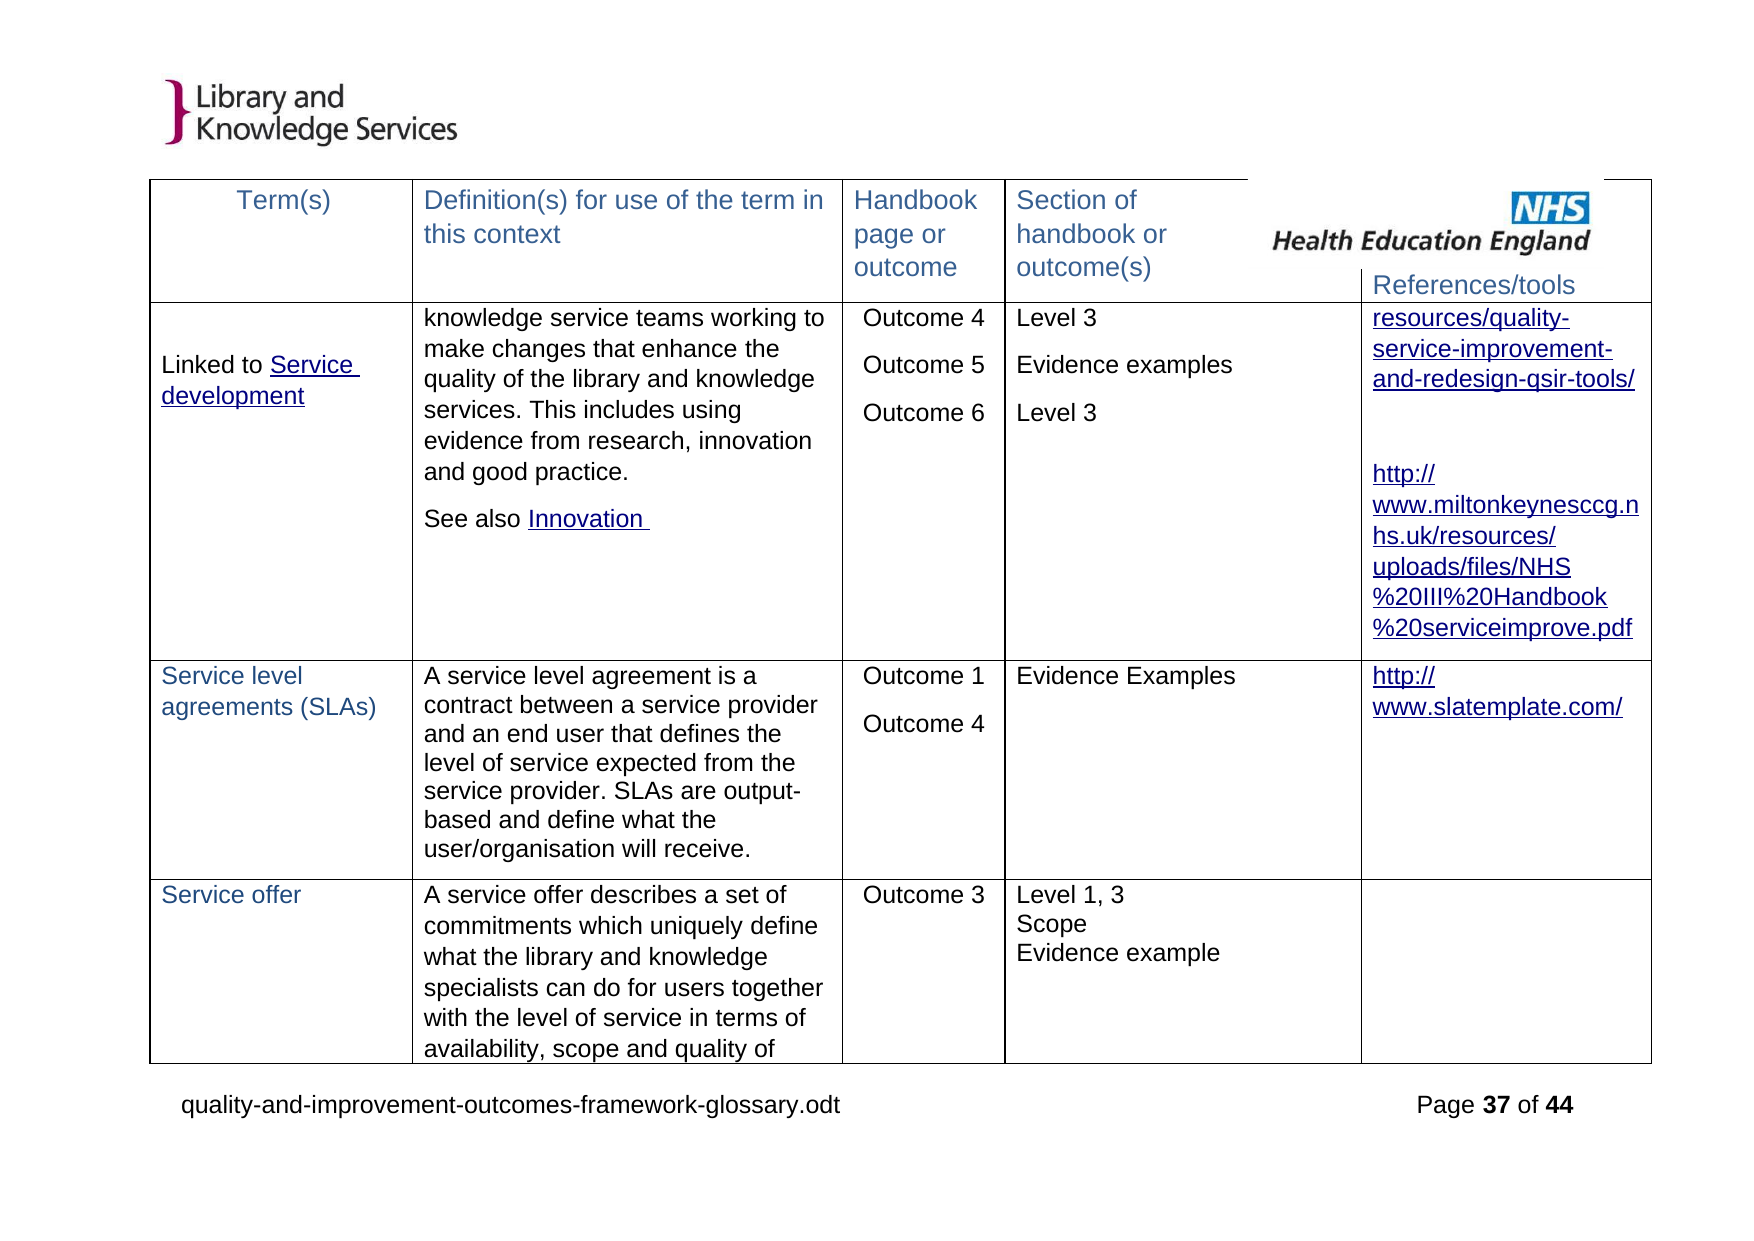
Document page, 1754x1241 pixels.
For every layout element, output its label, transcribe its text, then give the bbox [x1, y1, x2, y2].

table_cell Linked to Service development [151, 303, 412, 660]
table_header Definition(s) for use of the term in this context [413, 180, 842, 302]
table_cell resources/quality-service-improvement-and-redesign-qsir-tools/ http://www.miltonkeynesccg.nhs.uk/resources/uploads/files/NHS%20III%20Handbook%20serviceimprove.pdf [1362, 303, 1651, 660]
table_cell knowledge service teams working to make changes that enhance the quality of the library and knowledge services. This includes using evidence from research, innovation and good practice. See also Innovation [413, 303, 842, 660]
table_cell A service level agreement is a contract between a service provider and an end user that defines the level of service expected from the service provider. SLAs are output-based and define what the user/organisation will receive. [413, 661, 842, 879]
table_cell Outcome 3 [843, 880, 1004, 1063]
table_cell A service offer describes a set of commitments which uniquely define what the library and knowledge specialists can do for users together with the level of service in terms of availability, scope and quality of [413, 880, 842, 1063]
table_cell Service offer [151, 880, 412, 1063]
table_cell Evidence Examples [1006, 661, 1361, 879]
table_cell Outcome 4 Outcome 5 Outcome 6 [843, 303, 1004, 660]
table_header Handbook page or outcome [843, 180, 1004, 302]
table_cell Service level agreements (SLAs) [151, 661, 412, 879]
table_cell http://www.slatemplate.com/ [1362, 661, 1651, 879]
table_header Term(s) [151, 180, 412, 302]
table_header References/tools [1362, 180, 1651, 302]
table_cell Level 1, 3 Scope Evidence example [1006, 880, 1361, 1063]
table_cell Outcome 1 Outcome 4 [843, 661, 1004, 879]
table_cell Level 3 Evidence examples Level 3 [1006, 303, 1361, 660]
table_header Section of handbook or outcome(s) [1006, 180, 1361, 302]
table_cell [1362, 880, 1651, 1063]
